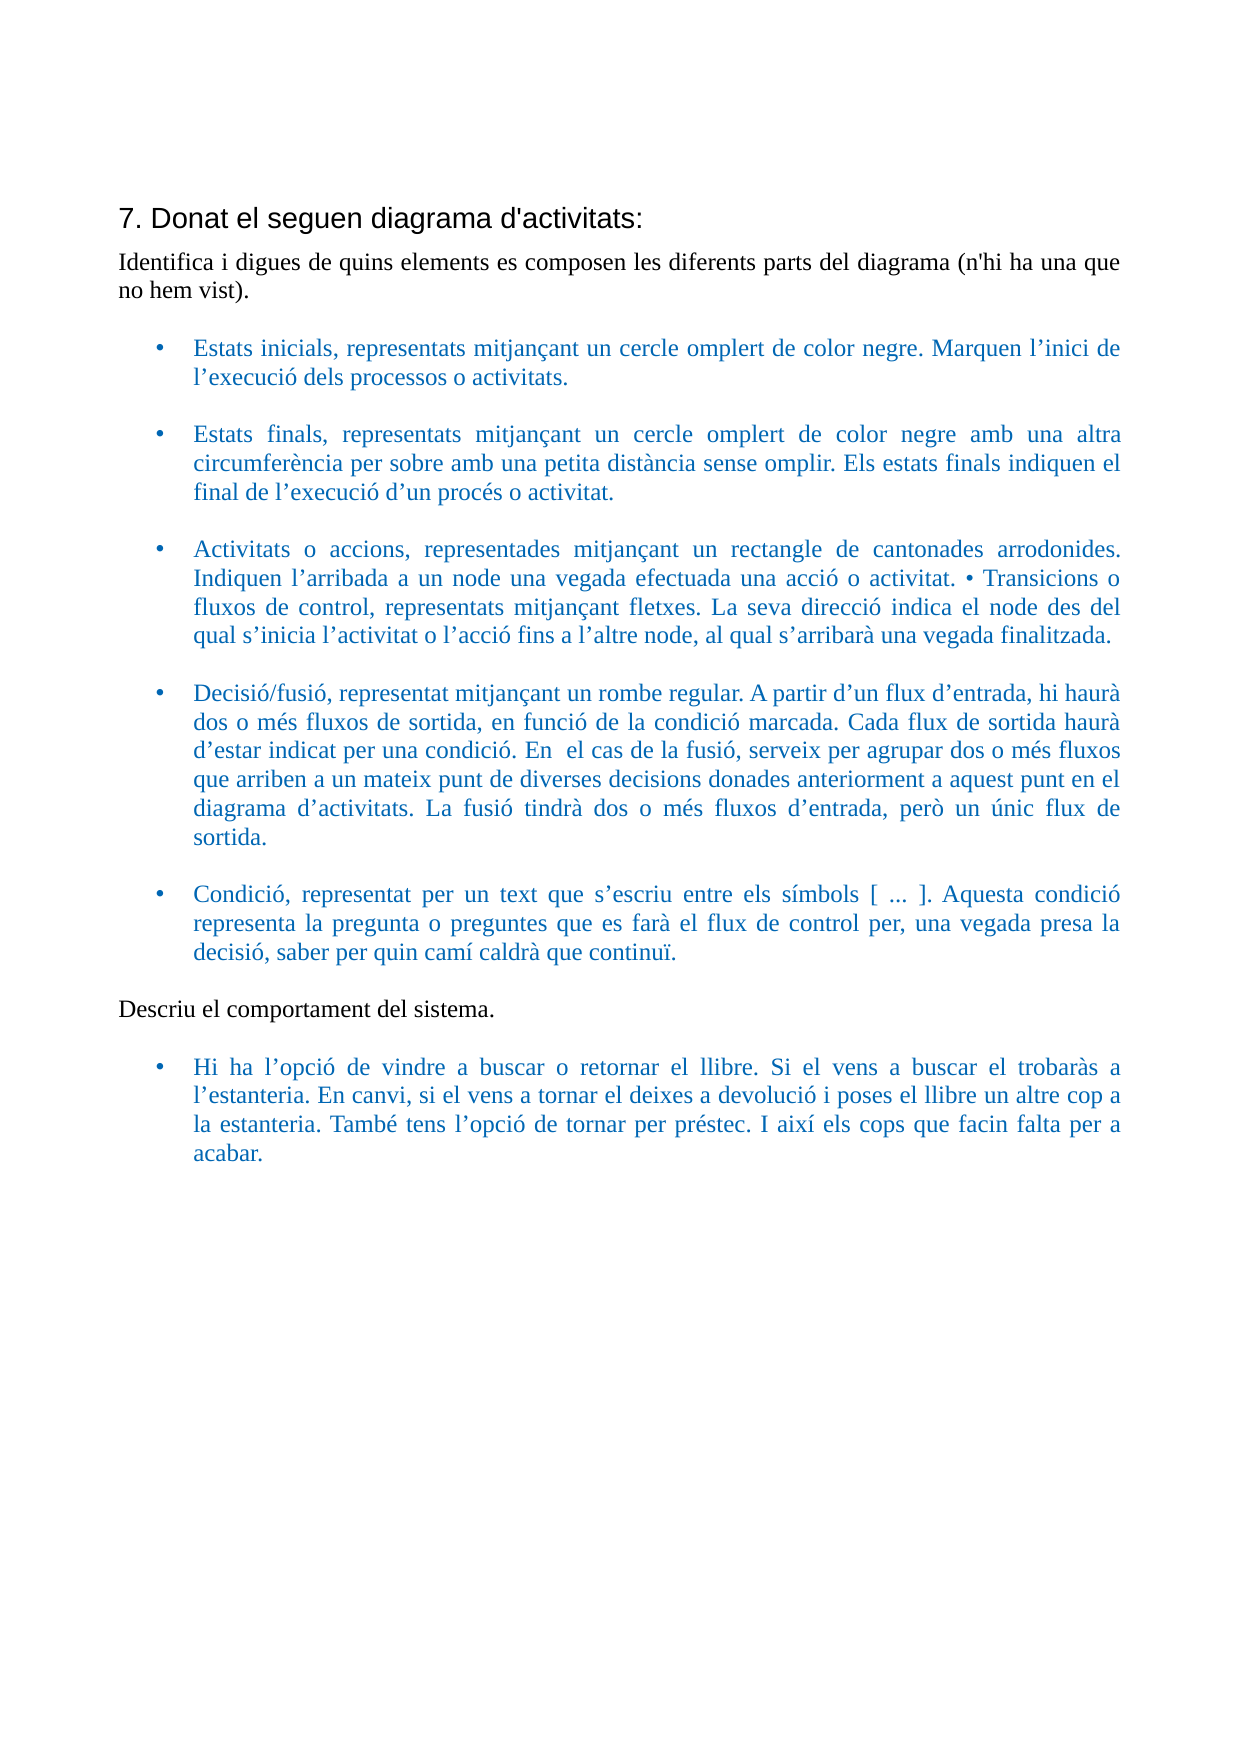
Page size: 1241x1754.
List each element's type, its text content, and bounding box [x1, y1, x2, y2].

list Estats inicials, representats mitjançant un cercle omplert de color negre. Marquen l’inici de l’execució dels processos o activitats. [156, 333, 1122, 390]
text Descriu el comportament del sistema. [118, 994, 1122, 1023]
list Hi ha l’opció de vindre a buscar o retornar el llibre. Si el vens a buscar el trobaràs a l’estanteria. En canvi, si el vens a tornar el deixes a devolució i poses el llibre un altre cop a la estanteria. També tens l’opció de tornar per préstec. I així els cops que facin falta per a acabar. [156, 1052, 1122, 1167]
list Estats finals, representats mitjançant un cercle omplert de color negre amb una altra circumferència per sobre amb una petita distància sense omplir. Els estats finals indiquen el final de l’execució d’un procés o activitat. [156, 419, 1122, 505]
list Decisió/fusió, representat mitjançant un rombe regular. A partir d’un flux d’entrada, hi haurà dos o més fluxos de sortida, en funció de la condició marcada. Cada flux de sortida haurà d’estar indicat per una condició. En el cas de la fusió, serveix per agrupar dos o més fluxos que arriben a un mateix punt de diverses decisions donades anteriorment a aquest punt en el diagrama d’activitats. La fusió tindrà dos o més fluxos d’entrada, però un únic flux de sortida. [156, 678, 1122, 850]
list Activitats o accions, representades mitjançant un rectangle de cantonades arrodonides. Indiquen l’arribada a un node una vegada efectuada una acció o activitat. • Transicions o fluxos de control, representats mitjançant fletxes. La seva direcció indica el node des del qual s’inicia l’activitat o l’acció fins a l’altre node, al qual s’arribarà una vegada finalitzada. [156, 534, 1122, 649]
text Identifica i digues de quins elements es composen les diferents parts del diagrama (n'hi ha una que no hem vist). [118, 247, 1122, 304]
subtitle 7. Donat el seguen diagrama d'activitats: [118, 201, 1122, 234]
list Condició, representat per un text que s’escriu entre els símbols [ ... ]. Aquesta condició representa la pregunta o preguntes que es farà el flux de control per, una vegada presa la decisió, saber per quin camí caldrà que continuï. [156, 879, 1122, 965]
